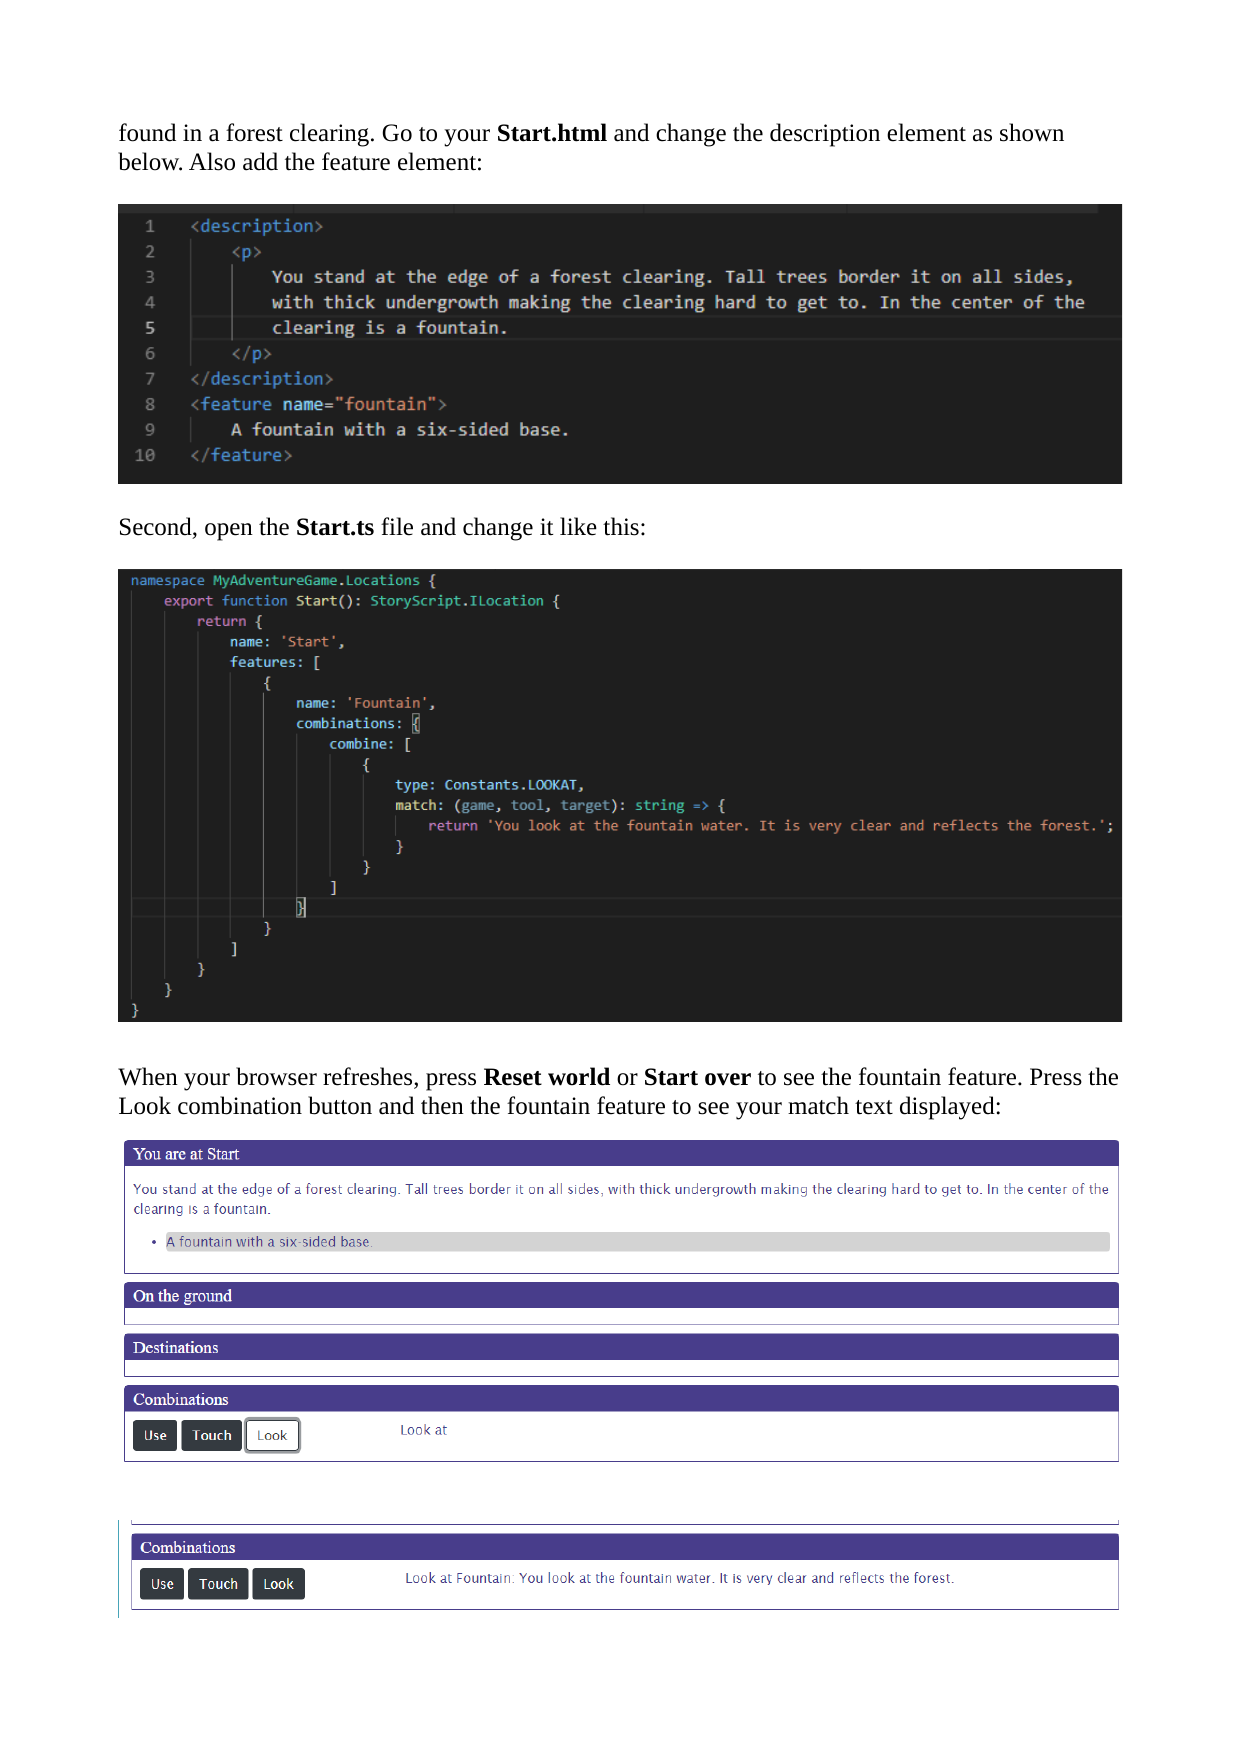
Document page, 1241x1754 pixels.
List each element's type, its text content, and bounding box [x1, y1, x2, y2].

text found in a forest clearing. Go to your Start.html and change the description element as shown below. Also add the feature element: [118, 118, 1122, 176]
text Second, open the Start.ts file and change it like this: [118, 512, 1122, 541]
text When your browser refreshes, press Reset world or Start over to see the fountain feature. Press the Look combination button and then the fountain feature to see your match text displayed: [118, 1062, 1122, 1120]
